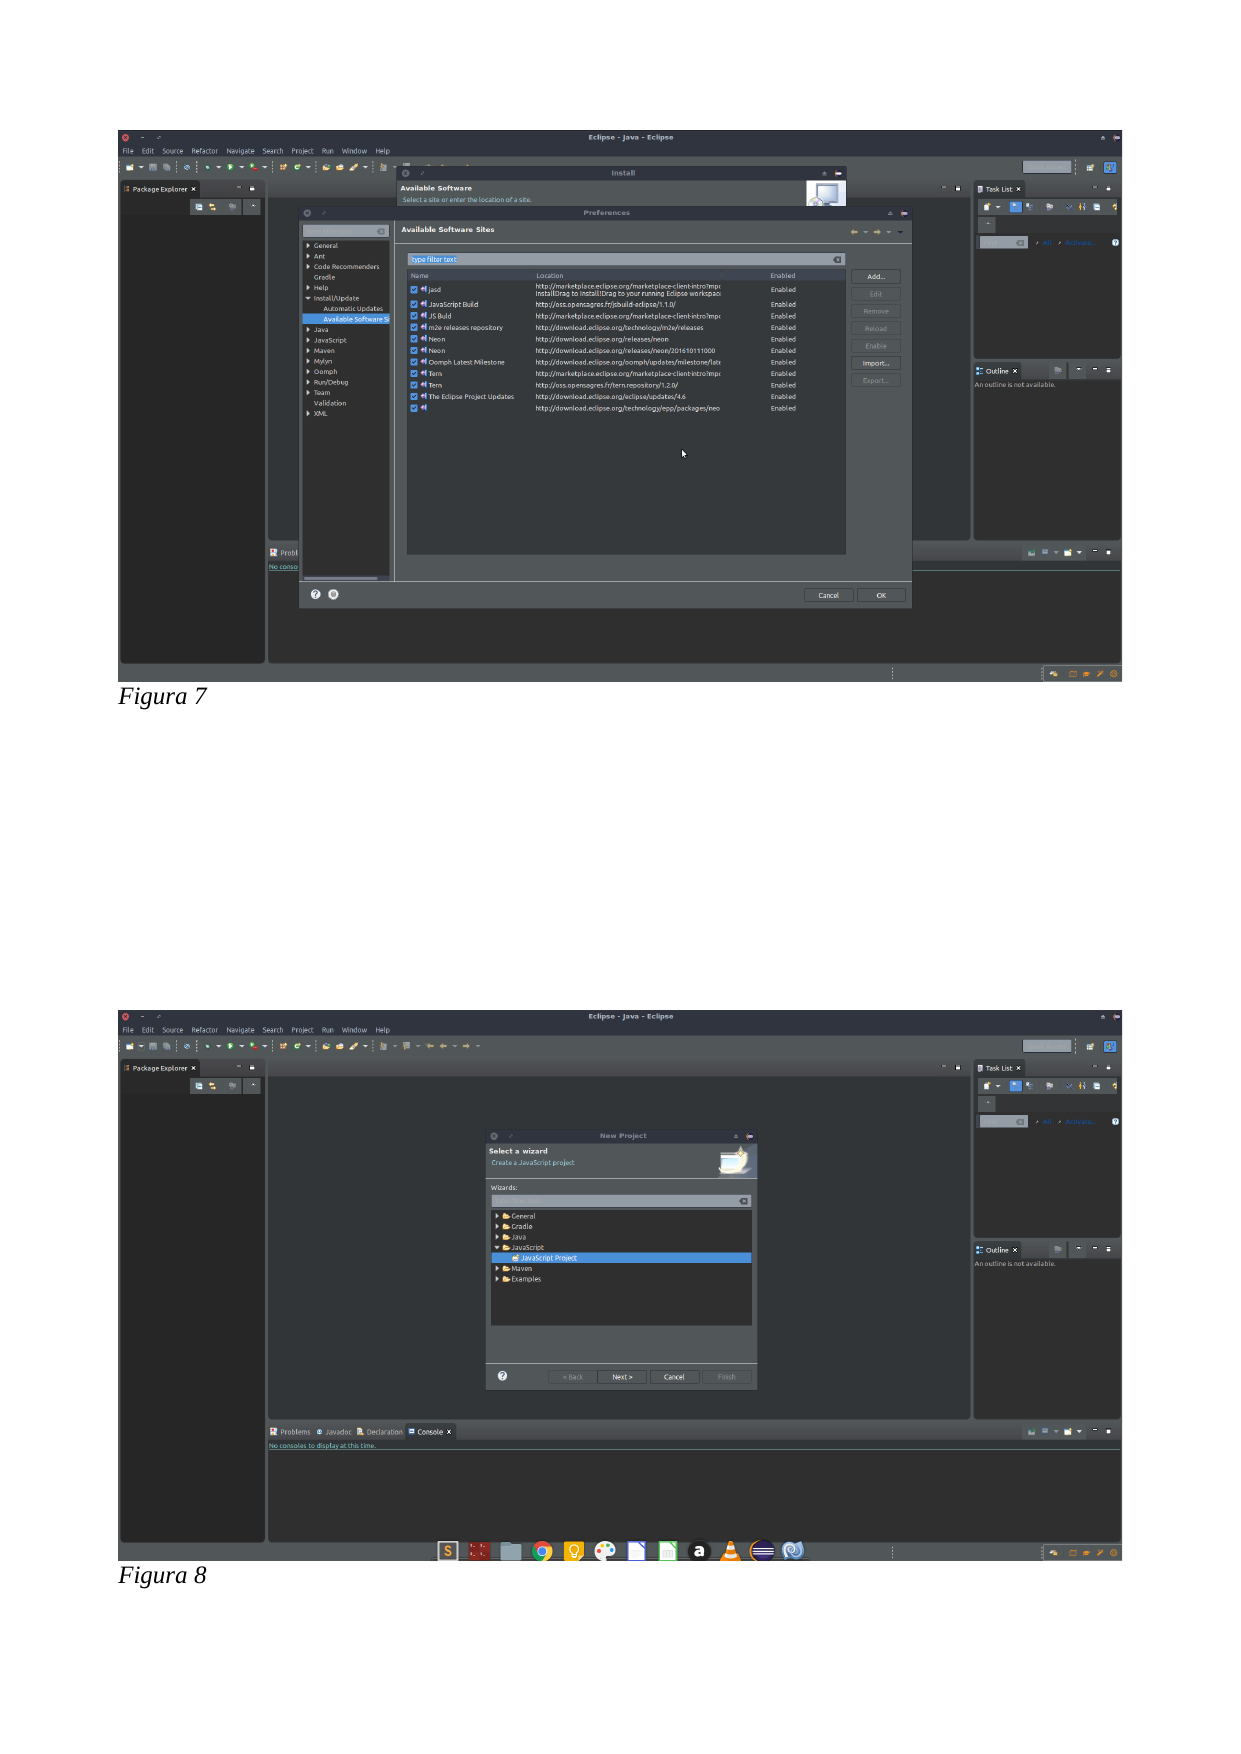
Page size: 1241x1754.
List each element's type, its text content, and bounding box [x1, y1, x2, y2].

picture [118, 1010, 1123, 1561]
text Figura 8 [118, 1561, 1122, 1589]
picture [118, 130, 1123, 682]
text Figura 7 [118, 682, 1122, 710]
